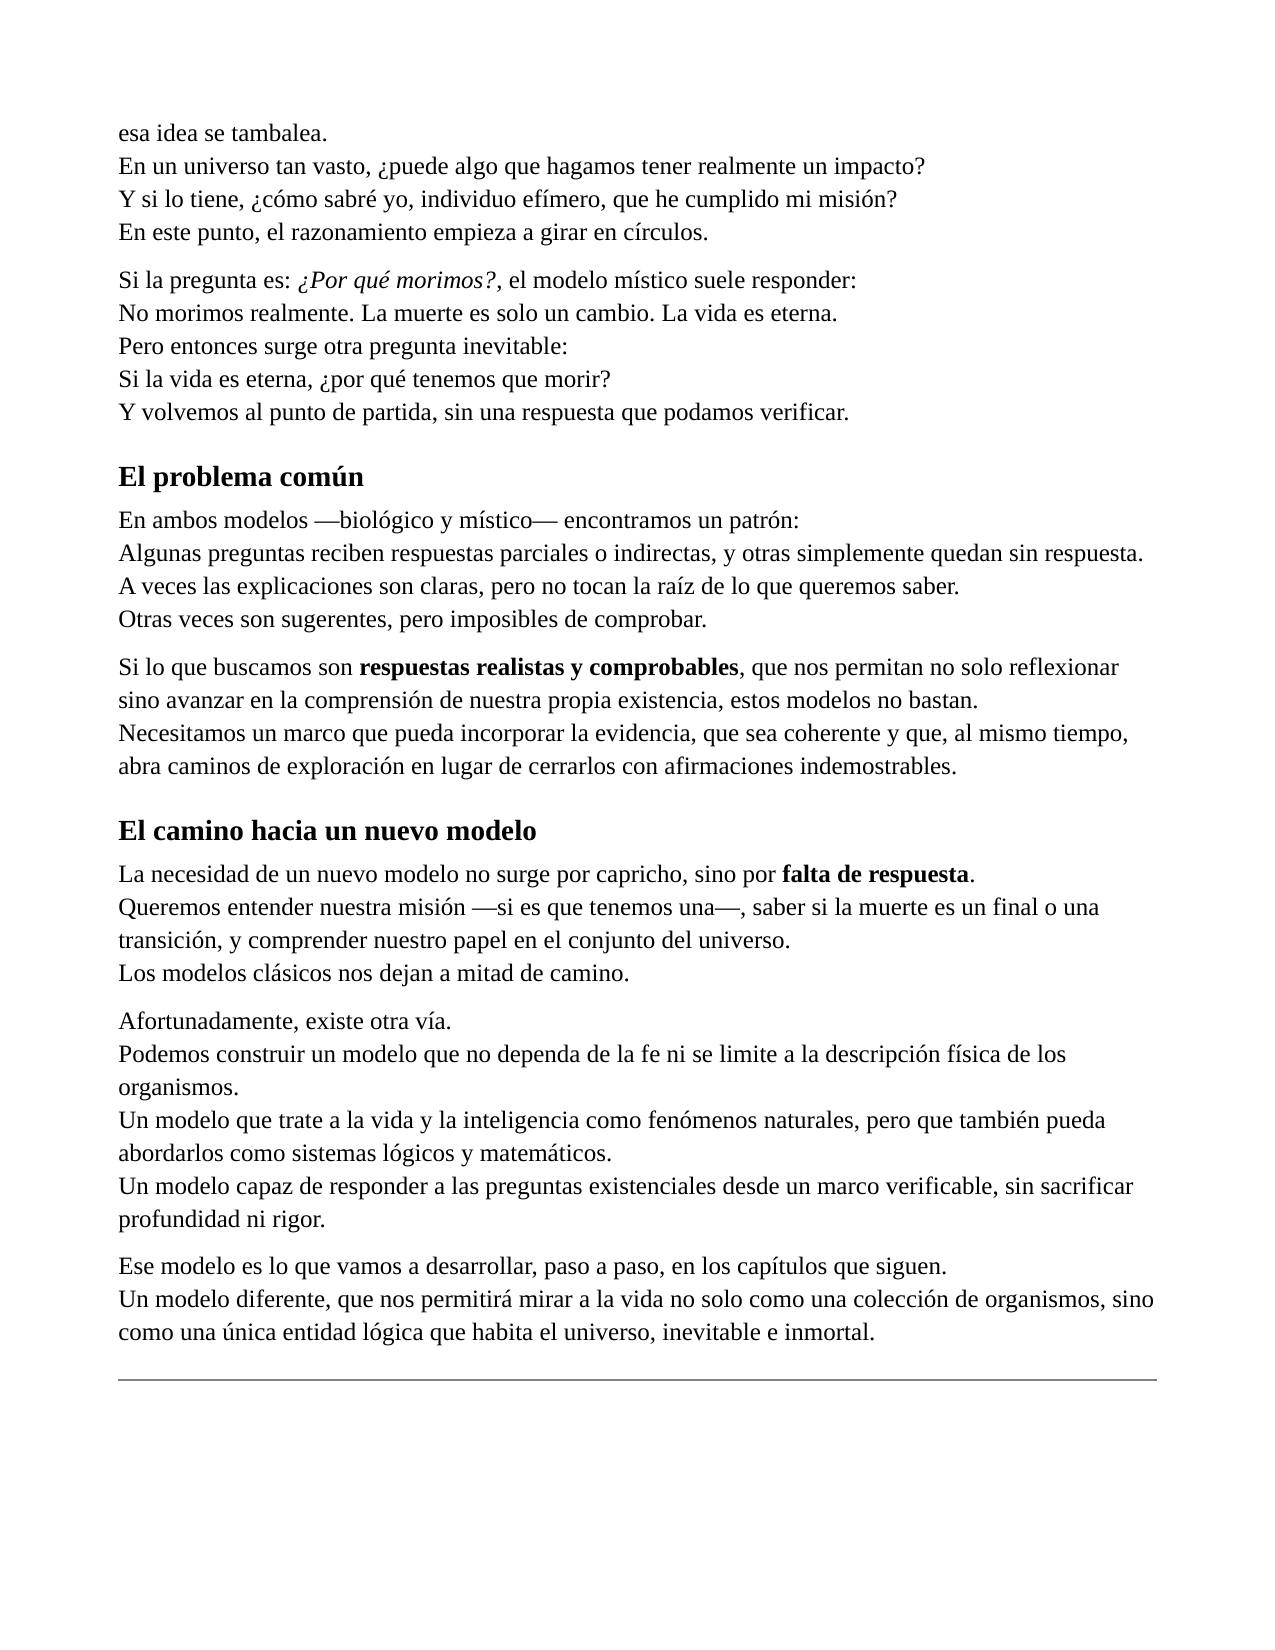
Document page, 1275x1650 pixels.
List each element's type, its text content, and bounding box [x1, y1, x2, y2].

text esa idea se tambalea. En un universo tan vasto, ¿puede algo que hagamos tener realmente un impacto? Y si lo tiene, ¿cómo sabré yo, individuo efímero, que he cumplido mi misión? En este punto, el razonamiento empieza a girar en círculos. [118, 118, 1157, 246]
subtitle El problema común [118, 459, 1157, 493]
text Si lo que buscamos son respuestas realistas y comprobables, que nos permitan no solo reflexionar sino avanzar en la comprensión de nuestra propia existencia, estos modelos no bastan. Necesitamos un marco que pueda incorporar la evidencia, que sea coherente y que, al mismo tiempo, abra caminos de exploración en lugar de cerrarlos con afirmaciones indemostrables. [118, 652, 1157, 779]
subtitle El camino hacia un nuevo modelo [118, 813, 1157, 847]
text En ambos modelos —biológico y místico— encontramos un patrón: Algunas preguntas reciben respuestas parciales o indirectas, y otras simplemente quedan sin respuesta. A veces las explicaciones son claras, pero no tocan la raíz de lo que queremos saber. Otras veces son sugerentes, pero imposibles de comprobar. [118, 505, 1157, 633]
text La necesidad de un nuevo modelo no surge por capricho, sino por falta de respuesta. Queremos entender nuestra misión —si es que tenemos una—, saber si la muerte es un final o una transición, y comprender nuestro papel en el conjunto del universo. Los modelos clásicos nos dejan a mitad de camino. [118, 859, 1157, 987]
text Ese modelo es lo que vamos a desarrollar, paso a paso, en los capítulos que siguen. Un modelo diferente, que nos permitirá mirar a la vida no solo como una colección de organismos, sino como una única entidad lógica que habita el universo, inevitable e inmortal. [118, 1251, 1157, 1346]
text Afortunadamente, existe otra vía. Podemos construir un modelo que no dependa de la fe ni se limite a la descripción física de los organismos. Un modelo que trate a la vida y la inteligencia como fenómenos naturales, pero que también pueda abordarlos como sistemas lógicos y matemáticos. Un modelo capaz de responder a las preguntas existenciales desde un marco verificable, sin sacrificar profundidad ni rigor. [118, 1006, 1157, 1233]
text Si la pregunta es: ¿Por qué morimos?, el modelo místico suele responder: No morimos realmente. La muerte es solo un cambio. La vida es eterna. Pero entonces surge otra pregunta inevitable: Si la vida es eterna, ¿por qué tenemos que morir? Y volvemos al punto de partida, sin una respuesta que podamos verificar. [118, 265, 1157, 426]
